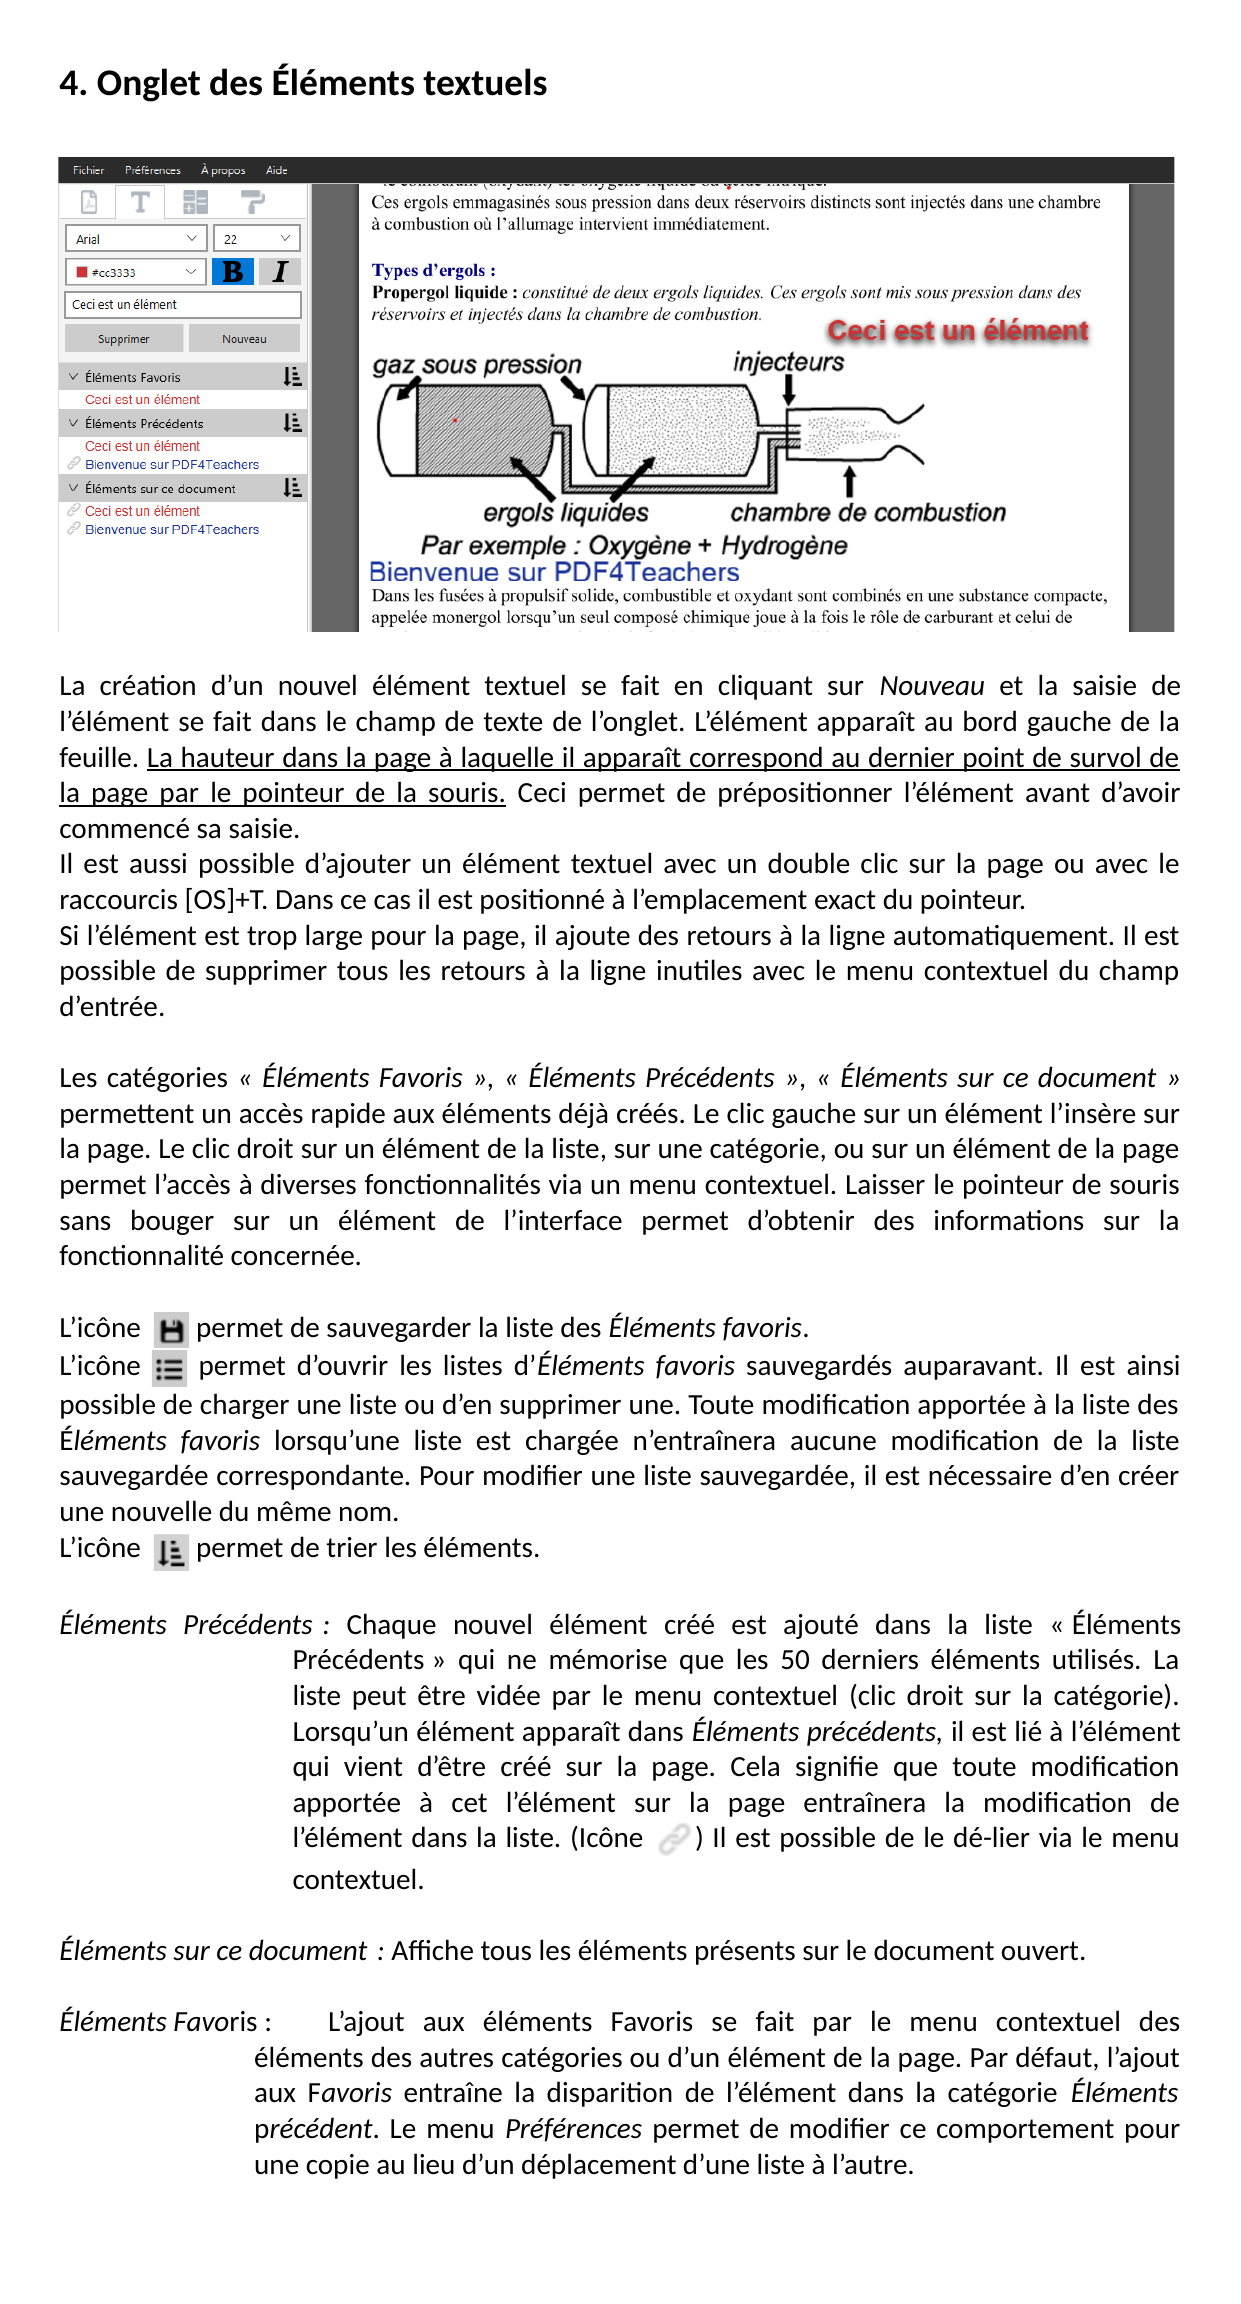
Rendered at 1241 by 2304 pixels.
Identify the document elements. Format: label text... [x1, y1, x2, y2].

picture [151, 1350, 188, 1387]
picture [153, 1312, 190, 1348]
text L’icône permet d’ouvrir les listes d’Éléments favoris sauvegardés auparavant. Il est ainsi possible de charger une liste ou d’en supprimer une. Toute modification apportée à la liste des Éléments favoris lorsqu’une liste est chargée n’entraînera aucune modification de la liste sauvegardée correspondante. Pour modifier une liste sauvegardée, il est nécessaire d’en créer une nouvelle du même nom. [59, 1347, 1181, 1529]
text Les catégories « Éléments Favoris », « Éléments Précédents », « Éléments sur ce document » permettent un accès rapide aux éléments déjà créés. Le clic gauche sur un élément l’insère sur la page. Le clic droit sur un élément de la liste, sur une catégorie, ou sur un élément de la page permet l’accès à diverses fonctionnalités via un menu contextuel. Laisser le pointeur de souris sans bouger sur un élément de l’interface permet d’obtenir des informations sur la fonctionnalité concernée. [59, 1059, 1181, 1273]
text Éléments Précédents : Chaque nouvel élément créé est ajouté dans la liste « Éléments Précédents » qui ne mémorise que les 50 derniers éléments utilisés. La liste peut être vidée par le menu contextuel (clic droit sur la catégorie). Lorsqu’un élément apparaît dans Éléments précédents, il est lié à l’élément qui vient d’être créé sur la page. Cela signifie que toute modification apportée à cet l’élément sur la page entraînera la modification de l’élément dans la liste. (Icône ) Il est possible de le dé-lier via le menu contextuel. [59, 1606, 1181, 1896]
picture [153, 1534, 190, 1571]
picture [652, 1820, 695, 1861]
text 4. Onglet des Éléments textuels [59, 59, 1181, 105]
text Éléments Favoris : L’ajout aux éléments Favoris se fait par le menu contextuel des éléments des autres catégories ou d’un élément de la page. Par défaut, l’ajout aux Favoris entraîne la disparition de l’élément dans la catégorie Éléments précédent. Le menu Préférences permet de modifier ce comportement pour une copie au lieu d’un déplacement d’une liste à l’autre. [59, 2003, 1181, 2181]
text Éléments sur ce document : Affiche tous les éléments présents sur le document ouvert. [59, 1932, 1181, 1968]
text La création d’un nouvel élément textuel se fait en cliquant sur Nouveau et la saisie de l’élément se fait dans le champ de texte de l’onglet. L’élément apparaît au bord gauche de la feuille. La hauteur dans la page à laquelle il apparaît correspond au dernier point de survol de la page par le pointeur de la souris. Ceci permet de prépositionner l’élément avant d’avoir commencé sa saisie. [59, 667, 1181, 846]
text L’icône permet de sauvegarder la liste des Éléments favoris. [59, 1309, 1181, 1347]
text Il est aussi possible d’ajouter un élément textuel avec un double clic sur la page ou avec le raccourcis [OS]+T. Dans ce cas il est positionné à l’emplacement exact du pointeur. [59, 846, 1181, 917]
picture [58, 157, 1175, 632]
text Si l’élément est trop large pour la page, il ajoute des retours à la ligne automatiquement. Il est possible de supprimer tous les retours à la ligne inutiles avec le menu contextuel du champ d’entrée. [59, 917, 1181, 1024]
text L’icône permet de trier les éléments. [59, 1529, 1181, 1570]
